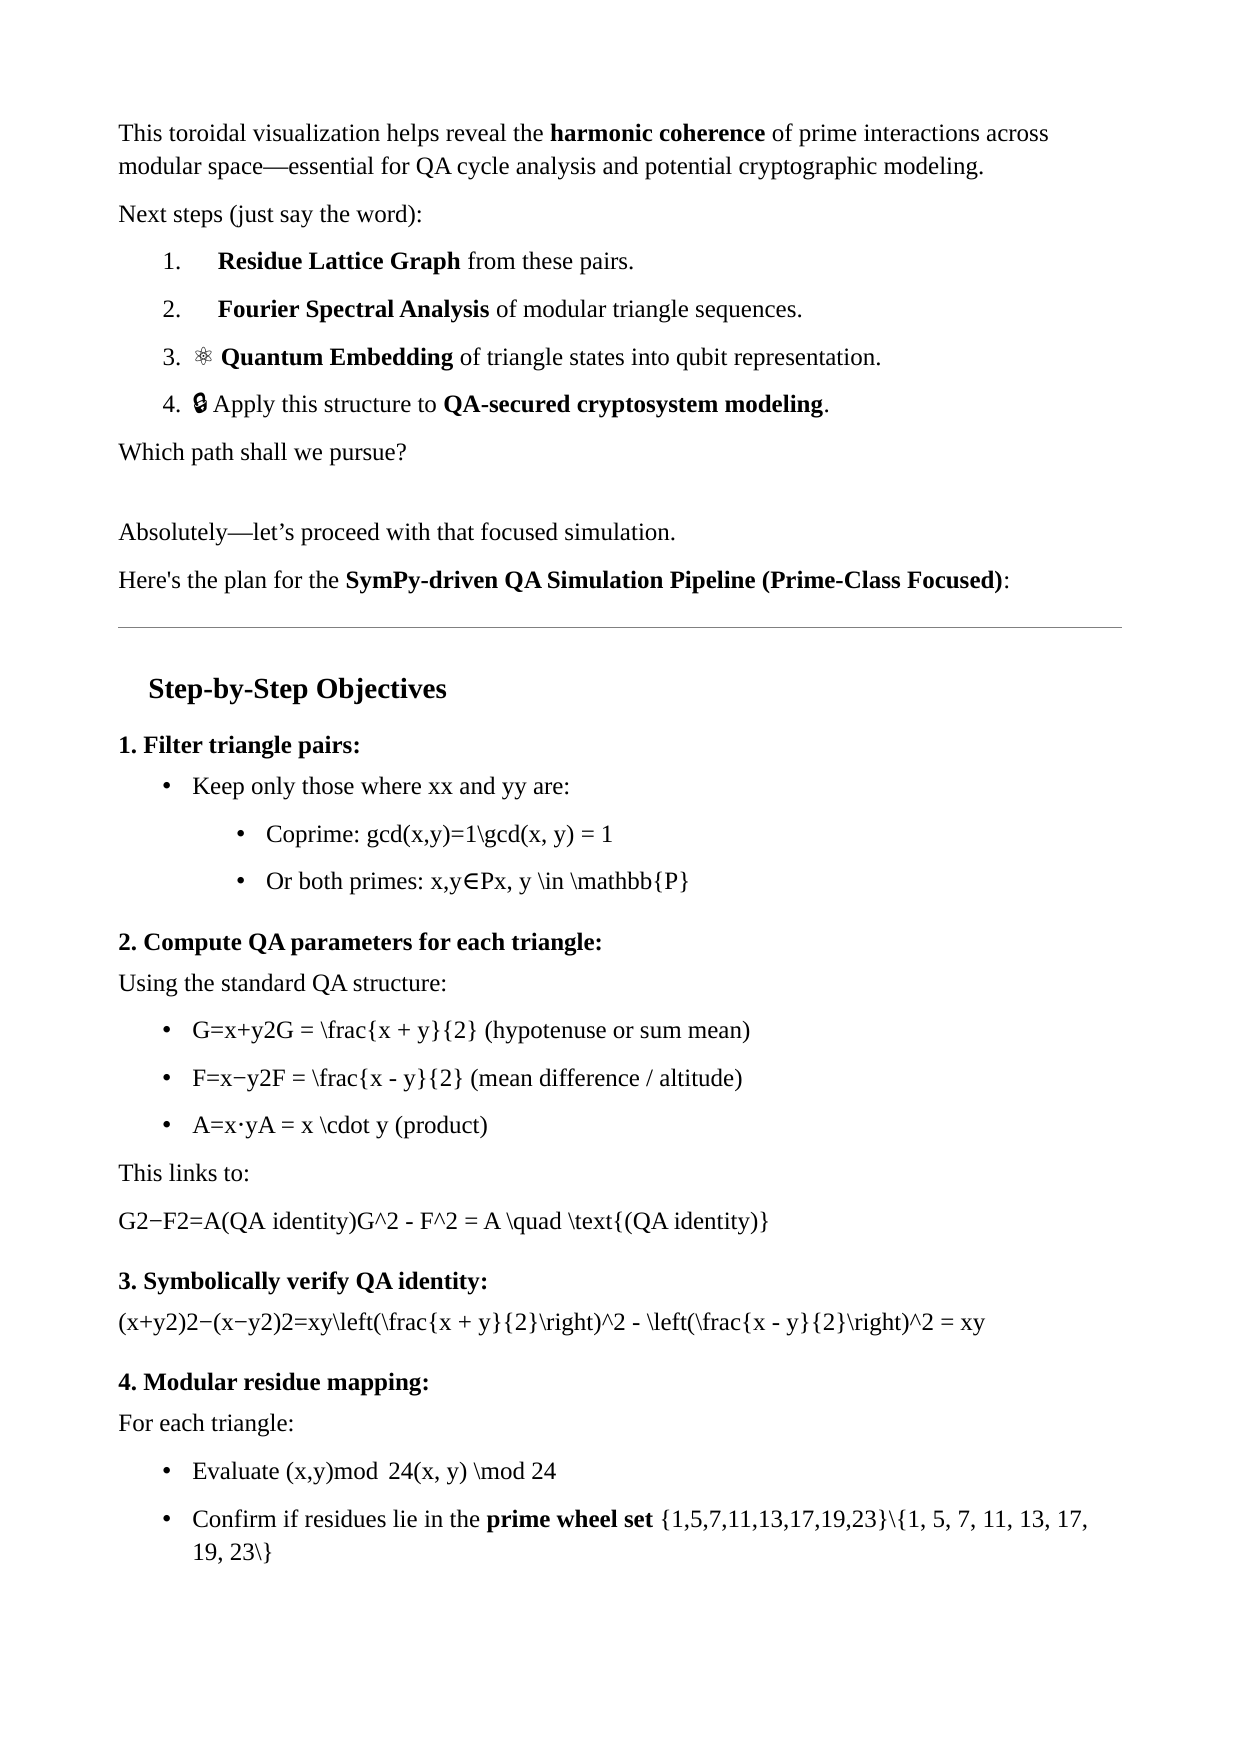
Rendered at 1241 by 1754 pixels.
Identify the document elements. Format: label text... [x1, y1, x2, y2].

list Or both primes: x,y∈Px, y \in \mathbb{P} [236, 866, 1122, 895]
text (x+y2)2−(x−y2)2=xy\left(\frac{x + y}{2}\right)^2 - \left(\frac{x - y}{2}\right)^2 = xy [118, 1307, 1122, 1336]
text Using the standard QA structure: [118, 968, 1122, 997]
subtitle 3. Symbolically verify QA identity: [118, 1266, 1122, 1295]
subtitle 4. Modular residue mapping: [118, 1367, 1122, 1396]
text This toroidal visualization helps reveal the harmonic coherence of prime interactions across modular space—essential for QA cycle analysis and potential cryptographic modeling. [118, 118, 1122, 180]
list 🔒 Apply this structure to QA-secured cryptosystem modeling. [162, 389, 1122, 418]
text Absolutely—let’s proceed with that focused simulation. [118, 484, 1122, 546]
list 🔗 Residue Lattice Graph from these pairs. [162, 246, 1122, 275]
subtitle 1. Filter triangle pairs: [118, 730, 1122, 759]
list ⚛️ Quantum Embedding of triangle states into qubit representation. [162, 342, 1122, 370]
list F=x−y2F = \frac{x - y}{2} (mean difference / altitude) [162, 1063, 1122, 1092]
list Coprime: gcd⁡(x,y)=1\gcd(x, y) = 1 [236, 819, 1122, 848]
text This links to: [118, 1158, 1122, 1187]
list Confirm if residues lie in the prime wheel set {1,5,7,11,13,17,19,23}\{1, 5, 7, 11, 13, 17, 19, 23\} [162, 1504, 1122, 1566]
text Next steps (just say the word): [118, 199, 1122, 227]
text Which path shall we pursue? [118, 437, 1122, 466]
list A=x⋅yA = x \cdot y (product) [162, 1111, 1122, 1139]
list 🎼 Fourier Spectral Analysis of modular triangle sequences. [162, 294, 1122, 323]
text Here's the plan for the SymPy-driven QA Simulation Pipeline (Prime-Class Focused): [118, 565, 1122, 594]
list Keep only those where xx and yy are: [162, 771, 1122, 800]
list G=x+y2G = \frac{x + y}{2} (hypotenuse or sum mean) [162, 1015, 1122, 1044]
list Evaluate (x,y)mod 24(x, y) \mod 24 [162, 1456, 1122, 1485]
subtitle 2. Compute QA parameters for each triangle: [118, 927, 1122, 955]
text For each triangle: [118, 1408, 1122, 1437]
subtitle 🧮 Step-by-Step Objectives [118, 671, 1122, 705]
text G2−F2=A(QA identity)G^2 - F^2 = A \quad \text{(QA identity)} [118, 1206, 1122, 1234]
